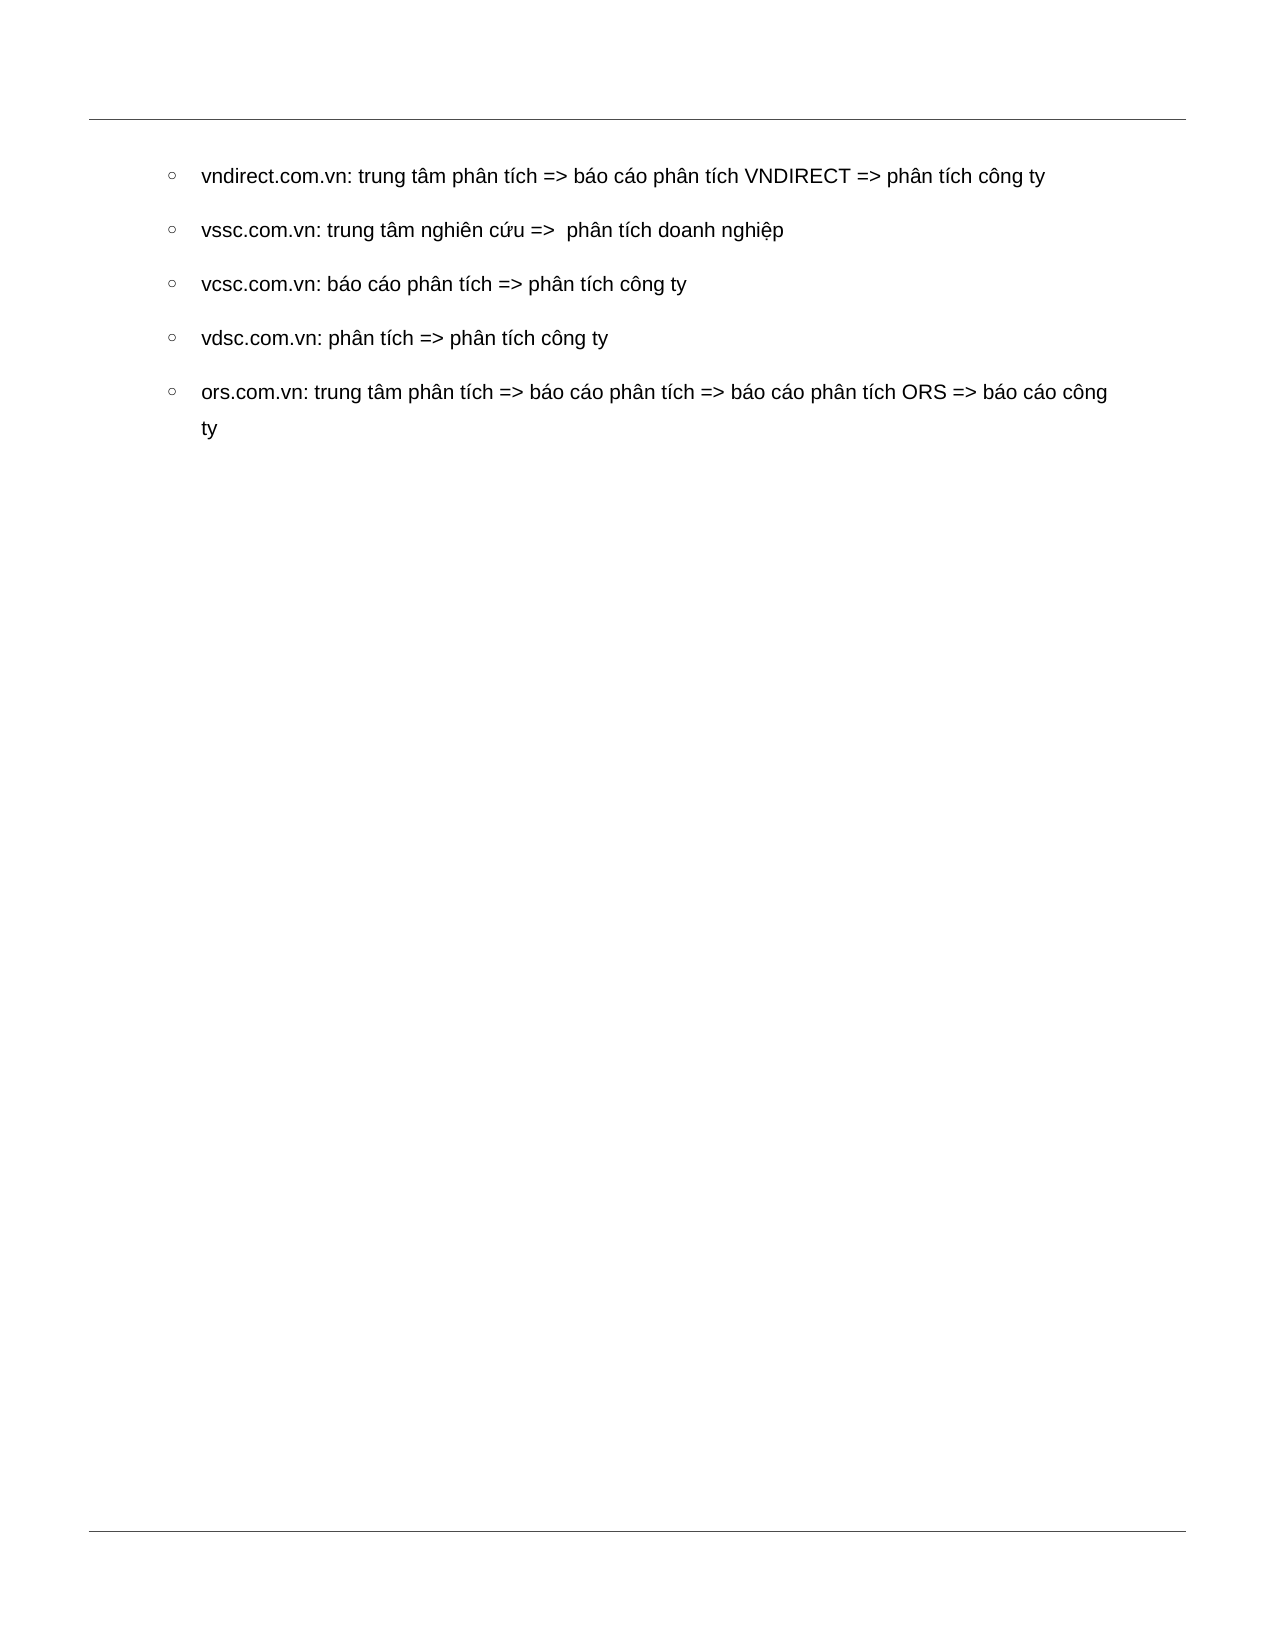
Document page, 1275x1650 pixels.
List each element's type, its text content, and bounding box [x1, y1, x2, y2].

list vssc.com.vn: trung tâm nghiên cứu => phân tích doanh nghiệp [163, 218, 1186, 242]
list vdsc.com.vn: phân tích => phân tích công ty [163, 326, 1186, 350]
list ors.com.vn: trung tâm phân tích => báo cáo phân tích => báo cáo phân tích ORS => báo cáo công ty [163, 380, 1186, 440]
list vndirect.com.vn: trung tâm phân tích => báo cáo phân tích VNDIRECT => phân tích công ty [163, 164, 1186, 188]
list vcsc.com.vn: báo cáo phân tích => phân tích công ty [163, 272, 1186, 296]
